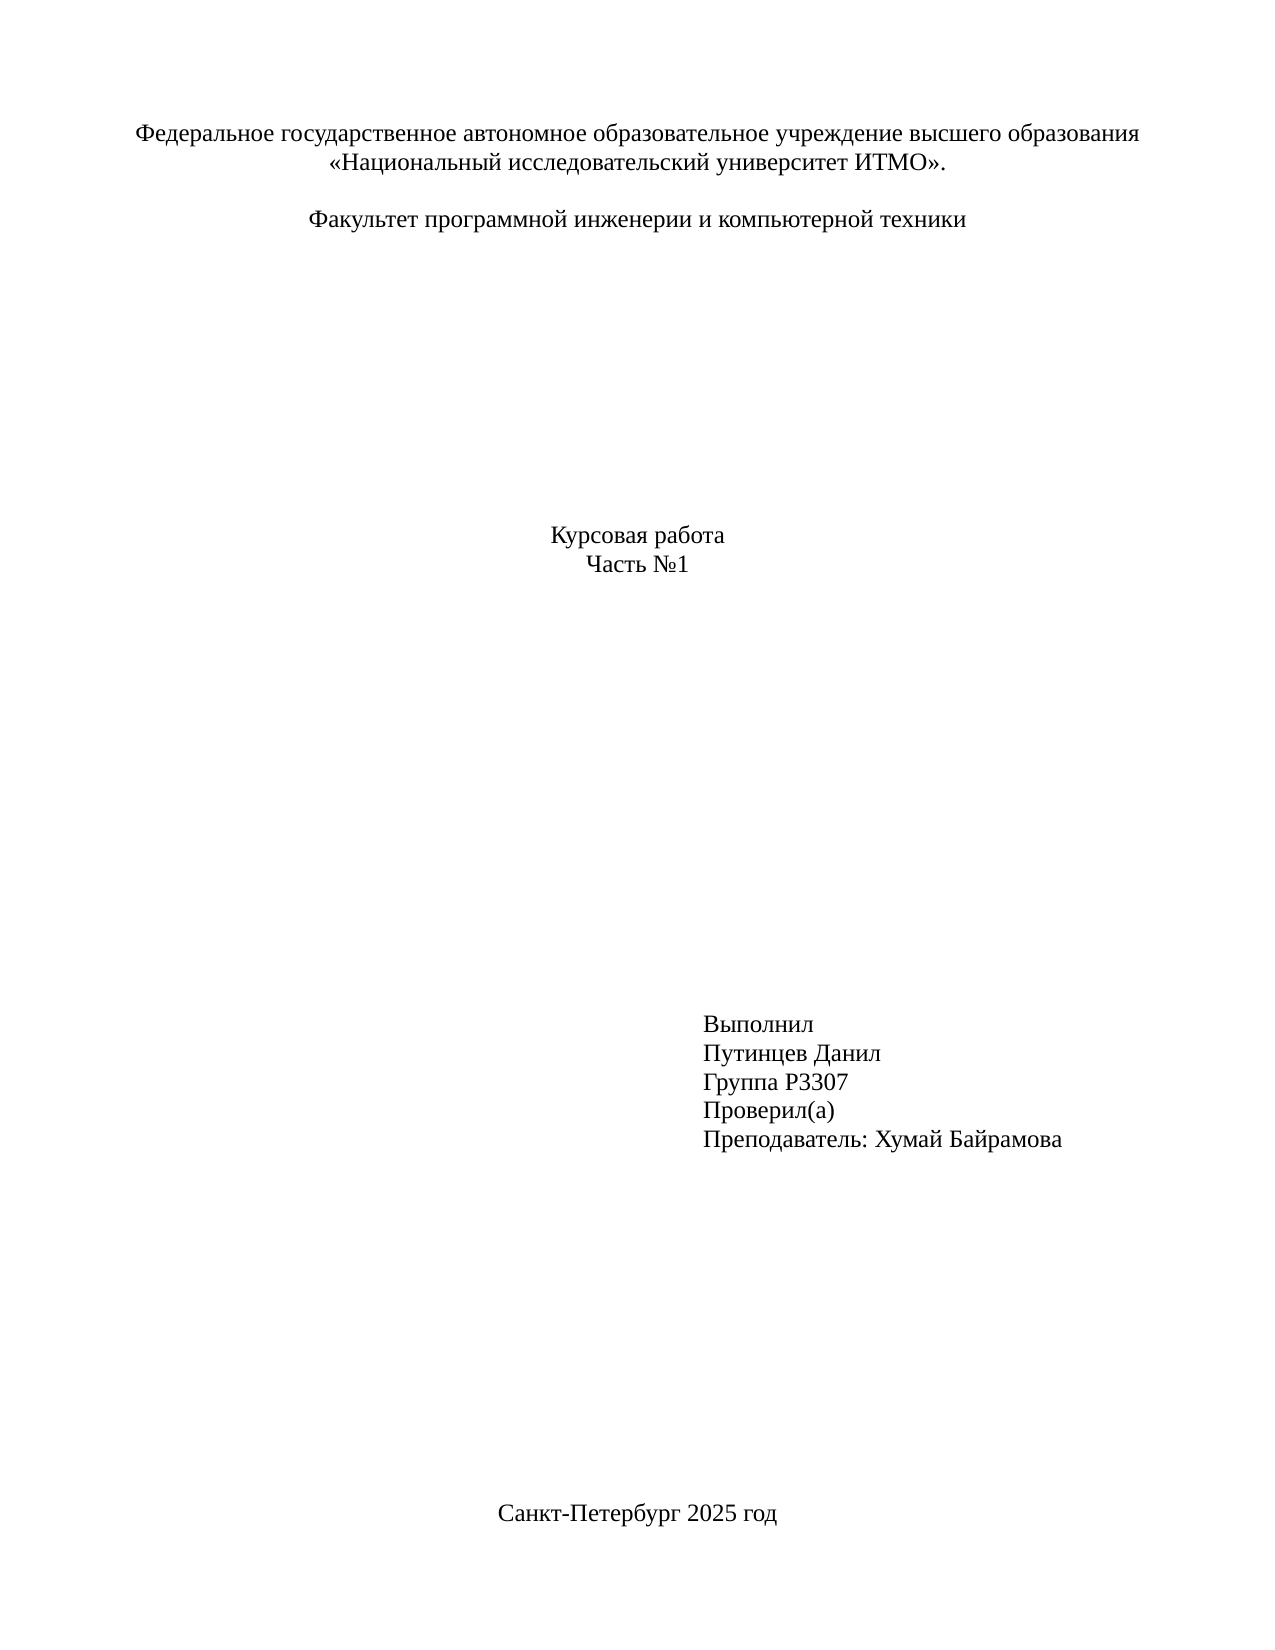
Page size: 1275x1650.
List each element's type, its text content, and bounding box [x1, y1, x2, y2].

text Часть №1 [118, 549, 1157, 578]
text Проверил(а) [703, 1096, 1157, 1124]
text Группа P3307 [703, 1067, 1157, 1096]
text Факультет программной инженерии и компьютерной техники [118, 204, 1157, 233]
text Путинцев Данил [703, 1038, 1157, 1067]
text Санкт-Петербург 2025 год [118, 1498, 1157, 1527]
text Преподаватель: Хумай Байрамова [703, 1124, 1157, 1153]
text Курсовая работа [118, 521, 1157, 549]
text Выполнил [703, 1009, 1157, 1038]
text Федеральное государственное автономное образовательное учреждение высшего образования «Национальный исследовательский университет ИТМО». [118, 118, 1157, 176]
